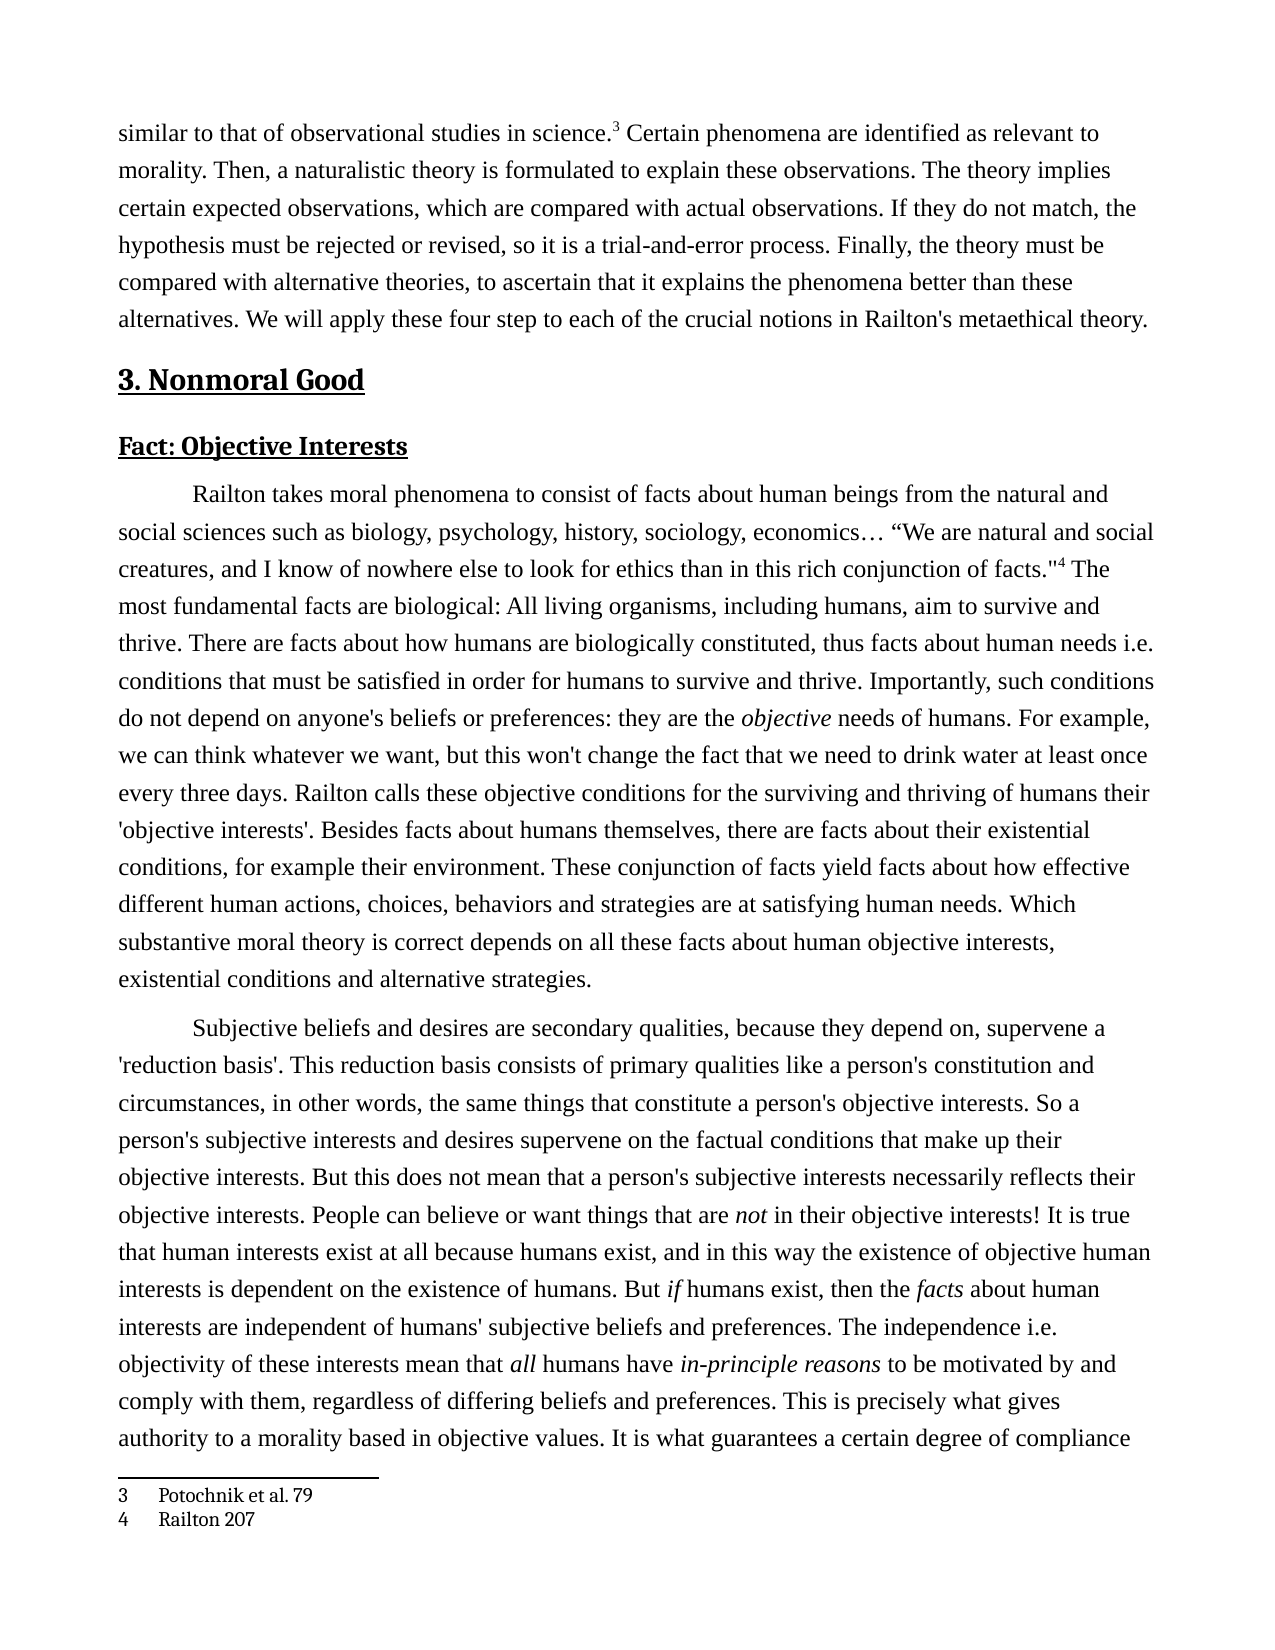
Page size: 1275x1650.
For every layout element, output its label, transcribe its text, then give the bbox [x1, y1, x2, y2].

text similar to that of observational studies in science. Certain phenomena are identified as relevant to morality. Then, a naturalistic theory is formulated to explain these observations. The theory implies certain expected observations, which are compared with actual observations. If they do not match, the hypothesis must be rejected or revised, so it is a trial-and-error process. Finally, the theory must be compared with alternative theories, to ascertain that it explains the phenomena better than these alternatives. We will apply these four step to each of the crucial notions in Railton's metaethical theory. [118, 118, 1157, 333]
subtitle 3. Nonmoral Good [118, 363, 1157, 399]
subtitle Fact: Objective Interests [118, 431, 1157, 462]
text Railton takes moral phenomena to consist of facts about human beings from the natural and social sciences such as biology, psychology, history, sociology, economics… “We are natural and social creatures, and I know of nowhere else to look for ethics than in this rich conjunction of facts." The most fundamental facts are biological: All living organisms, including humans, aim to survive and thrive. There are facts about how humans are biologically constituted, thus facts about human needs i.e. conditions that must be satisfied in order for humans to survive and thrive. Importantly, such conditions do not depend on anyone's beliefs or preferences: they are the objective needs of humans. For example, we can think whatever we want, but this won't change the fact that we need to drink water at least once every three days. Railton calls these objective conditions for the surviving and thriving of humans their 'objective interests'. Besides facts about humans themselves, there are facts about their existential conditions, for example their environment. These conjunction of facts yield facts about how effective different human actions, choices, behaviors and strategies are at satisfying human needs. Which substantive moral theory is correct depends on all these facts about human objective interests, existential conditions and alternative strategies. [118, 479, 1157, 993]
text Railton 207 [118, 1508, 1157, 1532]
text Potochnik et al. 79 [118, 1484, 1157, 1508]
text Subjective beliefs and desires are secondary qualities, because they depend on, supervene a 'reduction basis'. This reduction basis consists of primary qualities like a person's constitution and circumstances, in other words, the same things that constitute a person's objective interests. So a person's subjective interests and desires supervene on the factual conditions that make up their objective interests. But this does not mean that a person's subjective interests necessarily reflects their objective interests. People can believe or want things that are not in their objective interests! It is true that human interests exist at all because humans exist, and in this way the existence of objective human interests is dependent on the existence of humans. But if humans exist, then the facts about human interests are independent of humans' subjective beliefs and preferences. The independence i.e. objectivity of these interests mean that all humans have in-principle reasons to be motivated by and comply with them, regardless of differing beliefs and preferences. This is precisely what gives authority to a morality based in objective values. It is what guarantees a certain degree of compliance [118, 1013, 1157, 1452]
